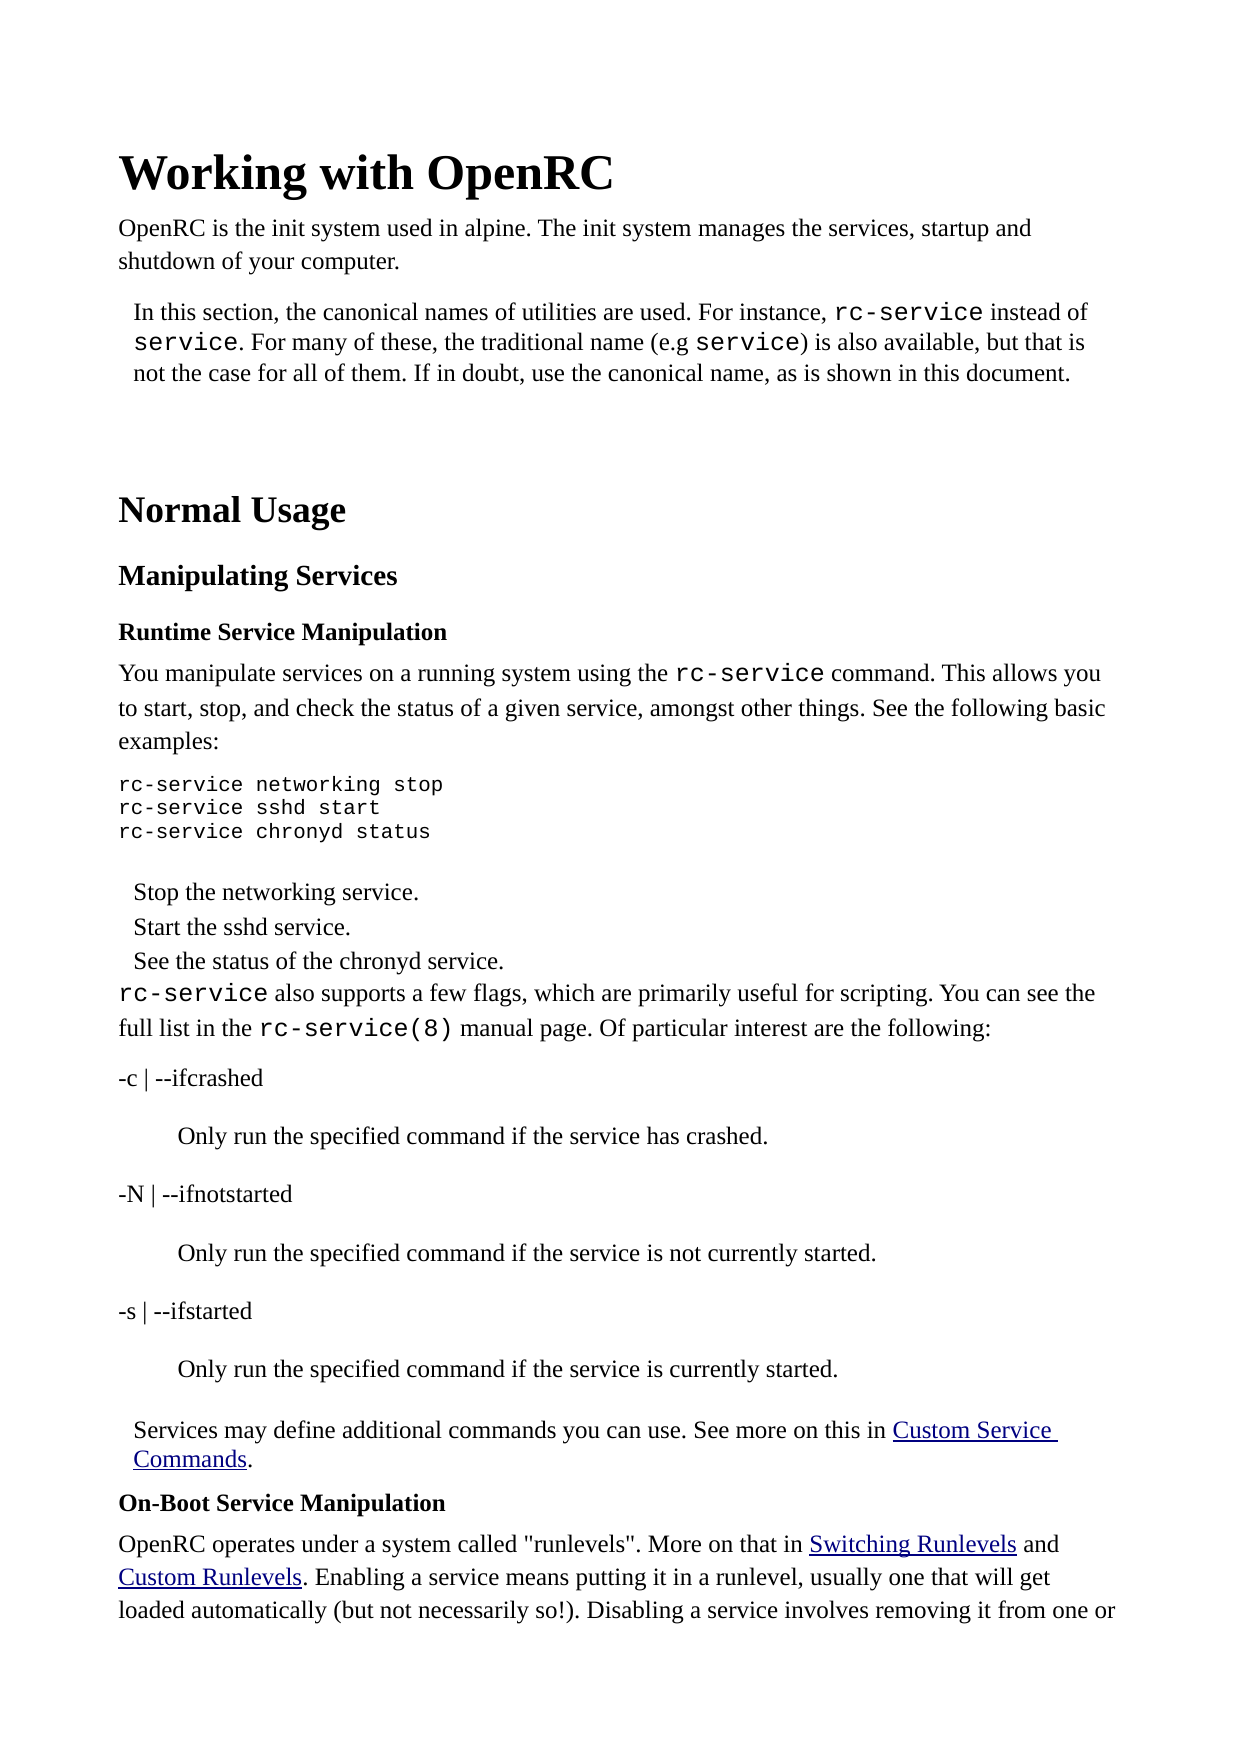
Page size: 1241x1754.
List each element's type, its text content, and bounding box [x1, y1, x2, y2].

table_cell [118, 909, 130, 943]
list Only run the specified command if the service has crashed. [177, 1121, 1122, 1150]
subtitle -N | --ifnotstarted [118, 1179, 1122, 1208]
text rc-service sshd start [118, 797, 1122, 821]
subtitle Manipulating Services [118, 558, 1122, 592]
table_cell Start the sshd service. [130, 909, 517, 943]
text rc-service networking stop [118, 774, 1122, 797]
text rc-service chronyd status [118, 821, 1122, 844]
table_header [118, 294, 130, 419]
text rc-service also supports a few flags, which are primarily useful for scripting. You can see the full list in the rc-service(8) manual page. Of particular interest are the following: [118, 978, 1122, 1044]
table_cell See the status of the chronyd service. [130, 943, 517, 978]
subtitle Runtime Service Manipulation [118, 617, 1122, 645]
subtitle -s | --ifstarted [118, 1296, 1122, 1324]
table_header Stop the networking service. [130, 874, 517, 909]
list Only run the specified command if the service is not currently started. [177, 1238, 1122, 1266]
table_cell [118, 943, 130, 978]
table_header In this section, the canonical names of utilities are used. For instance, rc-service instead of service. For many of these, the traditional name (e.g service) is also available, but that is not the case for all of them. If in doubt, use the canonical name, as is shown in this document. [130, 294, 1122, 419]
text OpenRC is the init system used in alpine. The init system manages the services, startup and shutdown of your computer. [118, 213, 1122, 275]
table_header [118, 1412, 130, 1476]
text OpenRC operates under a system called "runlevels". More on that in Switching Runlevels and Custom Runlevels. Enabling a service means putting it in a runlevel, usually one that will get loaded automatically (but not necessarily so!). Disabling a service involves removing it from one or [118, 1529, 1122, 1624]
subtitle On-Boot Service Manipulation [118, 1488, 1122, 1517]
text You manipulate services on a running system using the rc-service command. This allows you to start, stop, and check the status of a given service, amongst other things. See the following basic examples: [118, 658, 1122, 755]
table_header [118, 874, 130, 909]
list Only run the specified command if the service is currently started. [177, 1354, 1122, 1383]
subtitle Normal Usage [118, 488, 1122, 531]
subtitle -c | --ifcrashed [118, 1063, 1122, 1092]
subtitle Working with OpenRC [118, 143, 1122, 201]
table_header Services may define additional commands you can use. See more on this in Custom Service Commands. [130, 1412, 1122, 1476]
